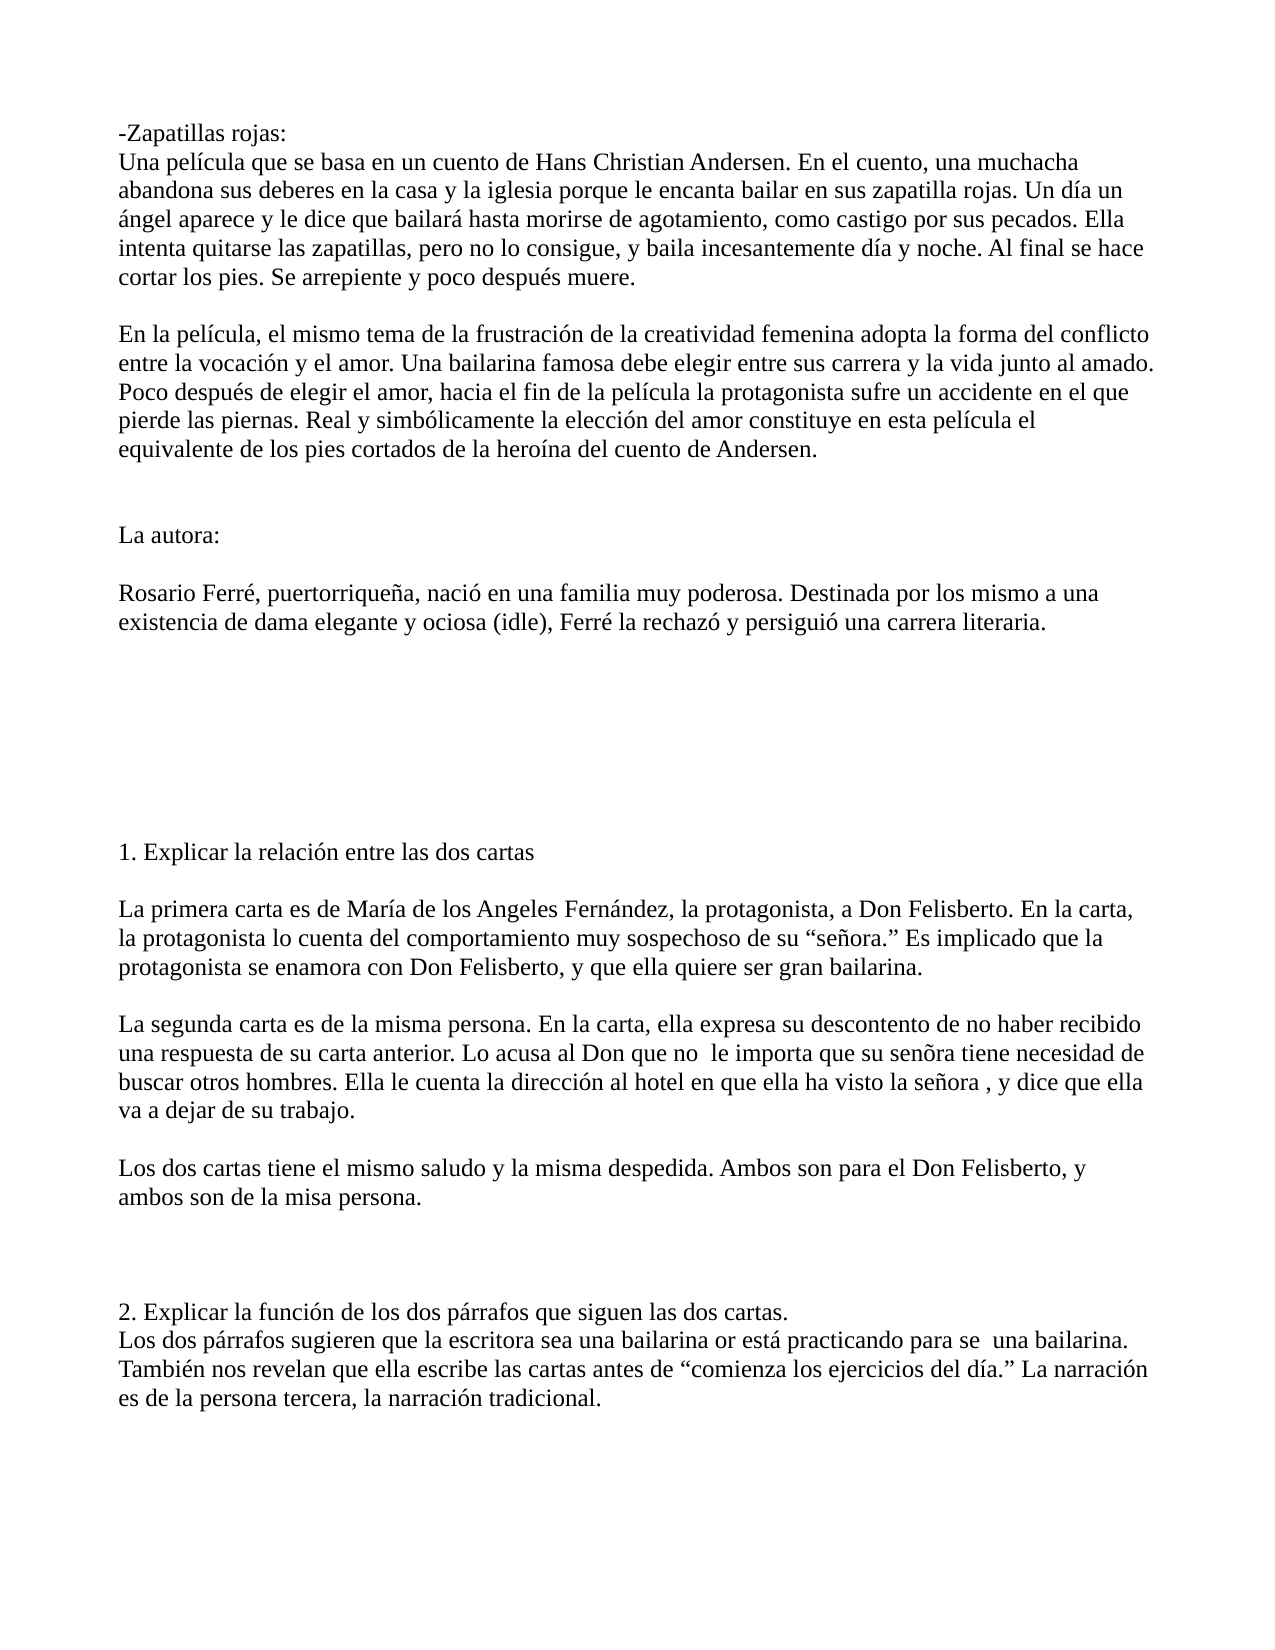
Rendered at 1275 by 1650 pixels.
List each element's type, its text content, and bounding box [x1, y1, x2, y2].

text En la película, el mismo tema de la frustración de la creatividad femenina adopta la forma del conflicto entre la vocación y el amor. Una bailarina famosa debe elegir entre sus carrera y la vida junto al amado. Poco después de elegir el amor, hacia el fin de la película la protagonista sufre un accidente en el que pierde las piernas. Real y simbólicamente la elección del amor constituye en esta película el equivalente de los pies cortados de la heroína del cuento de Andersen. [118, 319, 1157, 463]
text Los dos cartas tiene el mismo saludo y la misma despedida. Ambos son para el Don Felisberto, y ambos son de la misa persona. [118, 1153, 1157, 1211]
text -Zapatillas rojas: [118, 118, 1157, 147]
text Rosario Ferré, puertorriqueña, nació en una familia muy poderosa. Destinada por los mismo a una existencia de dama elegante y ociosa (idle), Ferré la rechazó y persiguió una carrera literaria. [118, 578, 1157, 636]
text Una película que se basa en un cuento de Hans Christian Andersen. En el cuento, una muchacha abandona sus deberes en la casa y la iglesia porque le encanta bailar en sus zapatilla rojas. Un día un ángel aparece y le dice que bailará hasta morirse de agotamiento, como castigo por sus pecados. Ella intenta quitarse las zapatillas, pero no lo consigue, y baila incesantemente día y noche. Al final se hace cortar los pies. Se arrepiente y poco después muere. [118, 147, 1157, 291]
text La primera carta es de María de los Angeles Fernández, la protagonista, a Don Felisberto. En la carta, la protagonista lo cuenta del comportamiento muy sospechoso de su “señora.” Es implicado que la protagonista se enamora con Don Felisberto, y que ella quiere ser gran bailarina. [118, 894, 1157, 981]
text 1. Explicar la relación entre las dos cartas [118, 837, 1157, 866]
text La autora: [118, 521, 1157, 549]
text Los dos párrafos sugieren que la escritora sea una bailarina or está practicando para se una bailarina. También nos revelan que ella escribe las cartas antes de “comienza los ejercicios del día.” La narración es de la persona tercera, la narración tradicional. [118, 1326, 1157, 1412]
text 2. Explicar la función de los dos párrafos que siguen las dos cartas. [118, 1297, 1157, 1326]
text La segunda carta es de la misma persona. En la carta, ella expresa su descontento de no haber recibido una respuesta de su carta anterior. Lo acusa al Don que no le importa que su senõra tiene necesidad de buscar otros hombres. Ella le cuenta la dirección al hotel en que ella ha visto la señora , y dice que ella va a dejar de su trabajo. [118, 1009, 1157, 1124]
